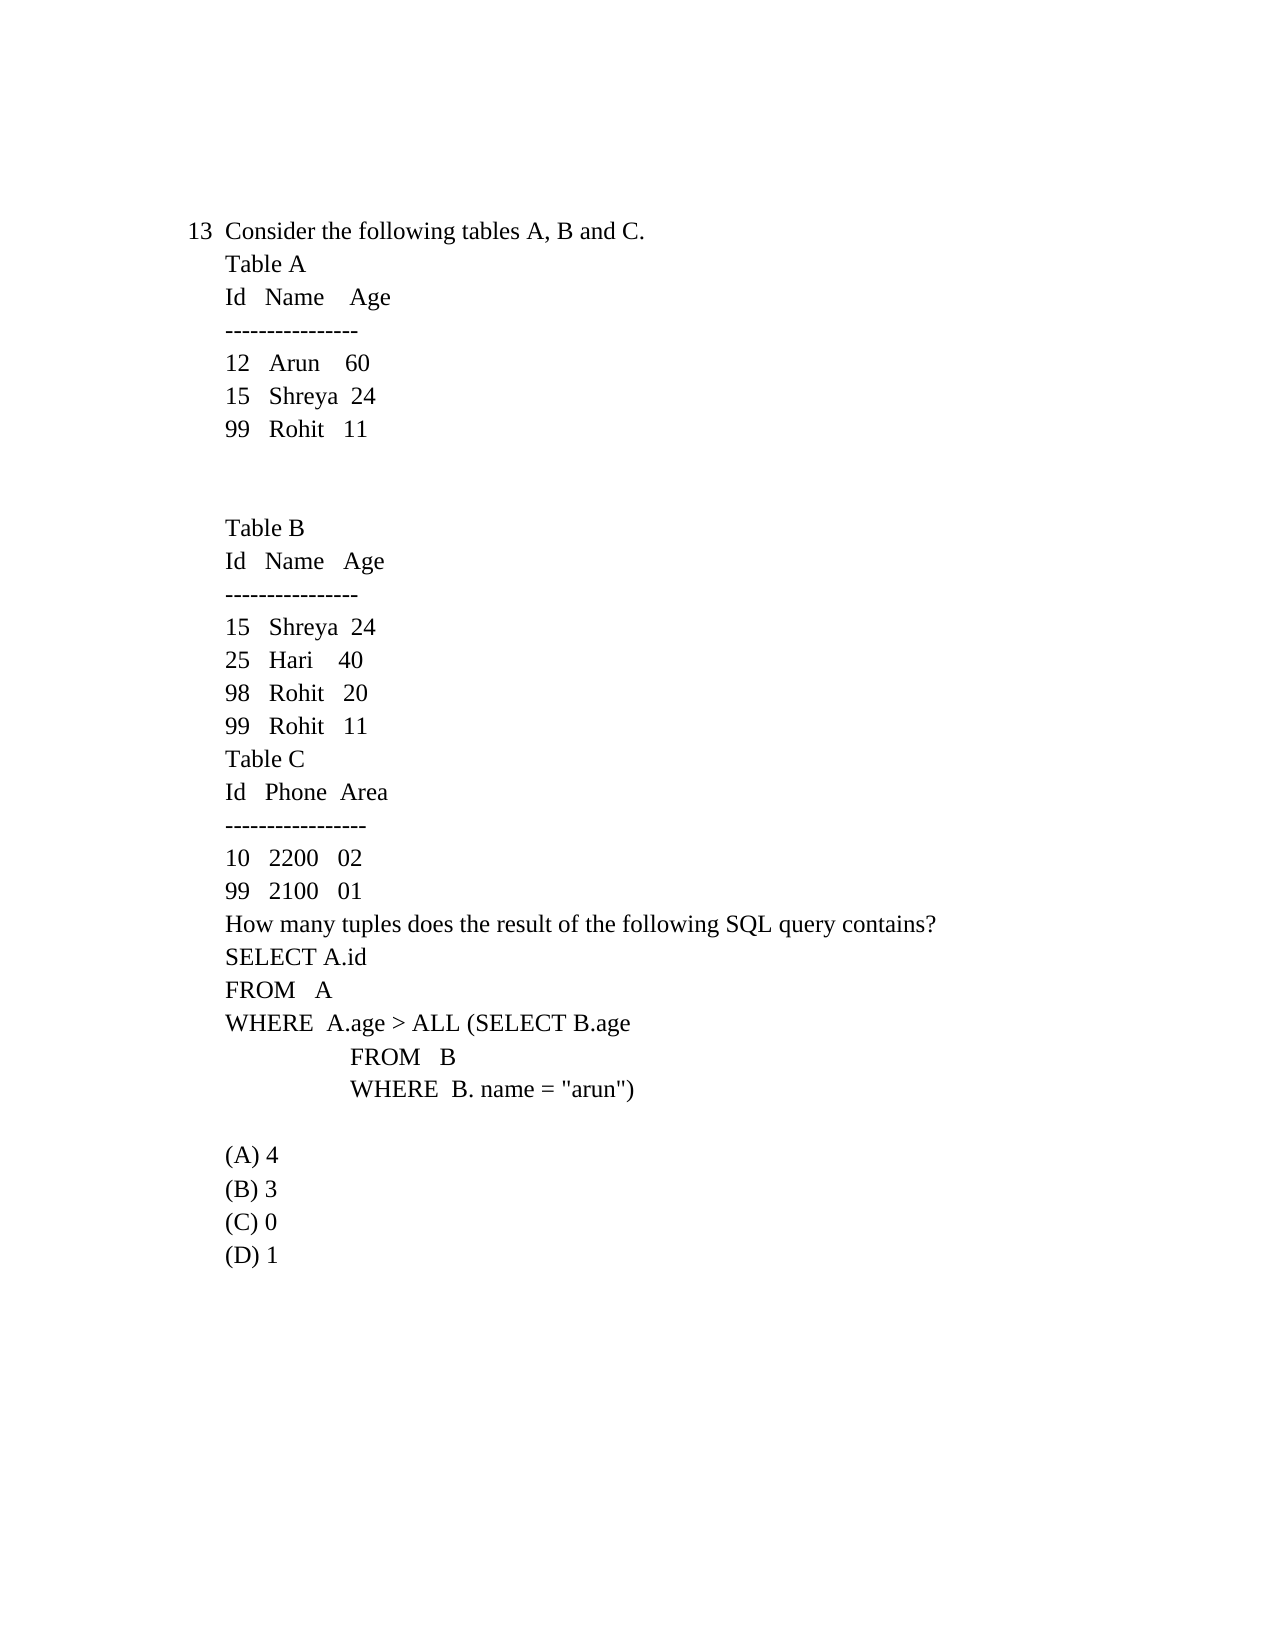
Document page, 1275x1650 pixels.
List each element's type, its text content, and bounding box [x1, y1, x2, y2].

text 12 Arun 60 [225, 348, 1125, 377]
text ---------------- [225, 315, 1125, 344]
text 15 Shreya 24 [225, 381, 1125, 410]
text ---------------- [225, 579, 1125, 608]
text 10 2200 02 [225, 843, 1125, 872]
text (A) 4 [225, 1141, 1125, 1169]
text 99 2100 01 [225, 876, 1125, 905]
text FROM A [225, 976, 1125, 1004]
text (B) 3 [225, 1174, 1125, 1202]
text WHERE A.age > ALL (SELECT B.age [225, 1008, 1125, 1037]
text ----------------- [225, 810, 1125, 839]
list Consider the following tables A, B and C. [187, 216, 1125, 245]
text (C) 0 [225, 1207, 1125, 1235]
text 25 Hari 40 [225, 645, 1125, 674]
text SELECT A.id [225, 942, 1125, 971]
text Id Name Age [225, 282, 1125, 311]
text (D) 1 [225, 1240, 1125, 1268]
text 99 Rohit 11 [225, 711, 1125, 740]
text Table C [150, 744, 1125, 773]
text 98 Rohit 20 [225, 678, 1125, 707]
text Table A [225, 249, 1125, 278]
text Table B [225, 513, 1125, 542]
text 99 Rohit 11 [225, 414, 1125, 443]
text Id Name Age [225, 546, 1125, 575]
text 15 Shreya 24 [225, 612, 1125, 641]
text How many tuples does the result of the following SQL query contains? [225, 909, 1125, 938]
text Id Phone Area [150, 777, 1125, 806]
text WHERE B. name = "arun") [225, 1074, 1125, 1103]
text FROM B [225, 1042, 1125, 1070]
